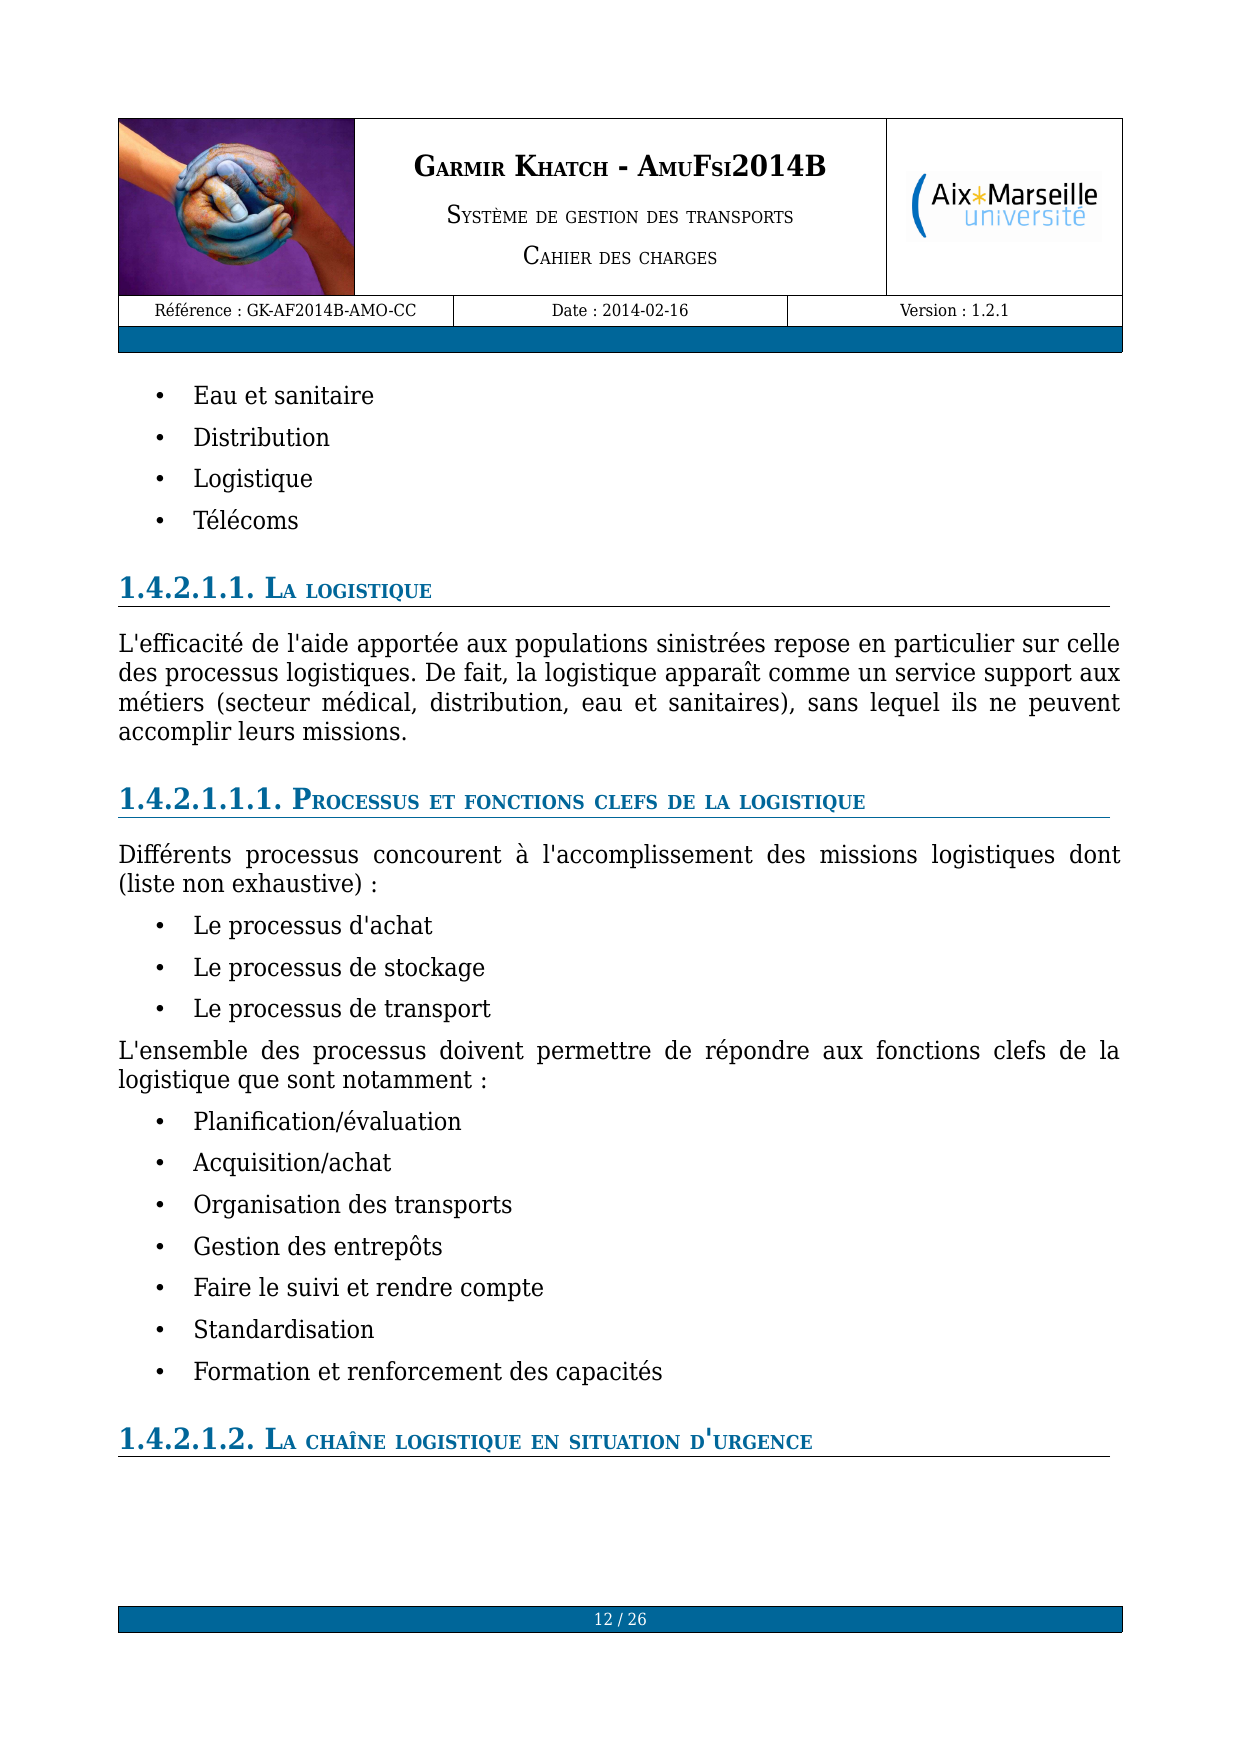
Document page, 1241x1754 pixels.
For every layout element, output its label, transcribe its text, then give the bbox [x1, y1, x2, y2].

subtitle Processus et fonctions clefs de la logistique [118, 782, 1110, 817]
list Télécoms [156, 506, 1122, 535]
list Faire le suivi et rendre compte [156, 1273, 1122, 1303]
list Organisation des transports [156, 1190, 1122, 1219]
text Différents processus concourent à l'accomplissement des missions logistiques dont (liste non exhaustive) : [118, 840, 1122, 898]
list Gestion des entrepôts [156, 1232, 1122, 1261]
list Standardisation [156, 1315, 1122, 1344]
text L'ensemble des processus doivent permettre de répondre aux fonctions clefs de la logistique que sont notamment : [118, 1036, 1122, 1094]
list Acquisition/achat [156, 1148, 1122, 1178]
list Le processus de stockage [156, 953, 1122, 982]
picture [119, 119, 354, 295]
list Eau et sanitaire [156, 381, 1122, 410]
list Le processus de transport [156, 994, 1122, 1023]
list Distribution [156, 423, 1122, 452]
list Planification/évaluation [156, 1107, 1122, 1136]
list Le processus d'achat [156, 911, 1122, 940]
subtitle La chaîne logistique en situation d'urgence [118, 1422, 1110, 1456]
picture [887, 126, 1122, 288]
list Formation et renforcement des capacités [156, 1357, 1122, 1386]
text L'efficacité de l'aide apportée aux populations sinistrées repose en particulier sur celle des processus logistiques. De fait, la logistique apparaît comme un service support aux métiers (secteur médical, distribution, eau et sanitaires), sans lequel ils ne peuvent accomplir leurs missions. [118, 629, 1122, 746]
list Logistique [156, 464, 1122, 494]
subtitle La logistique [118, 572, 1110, 606]
